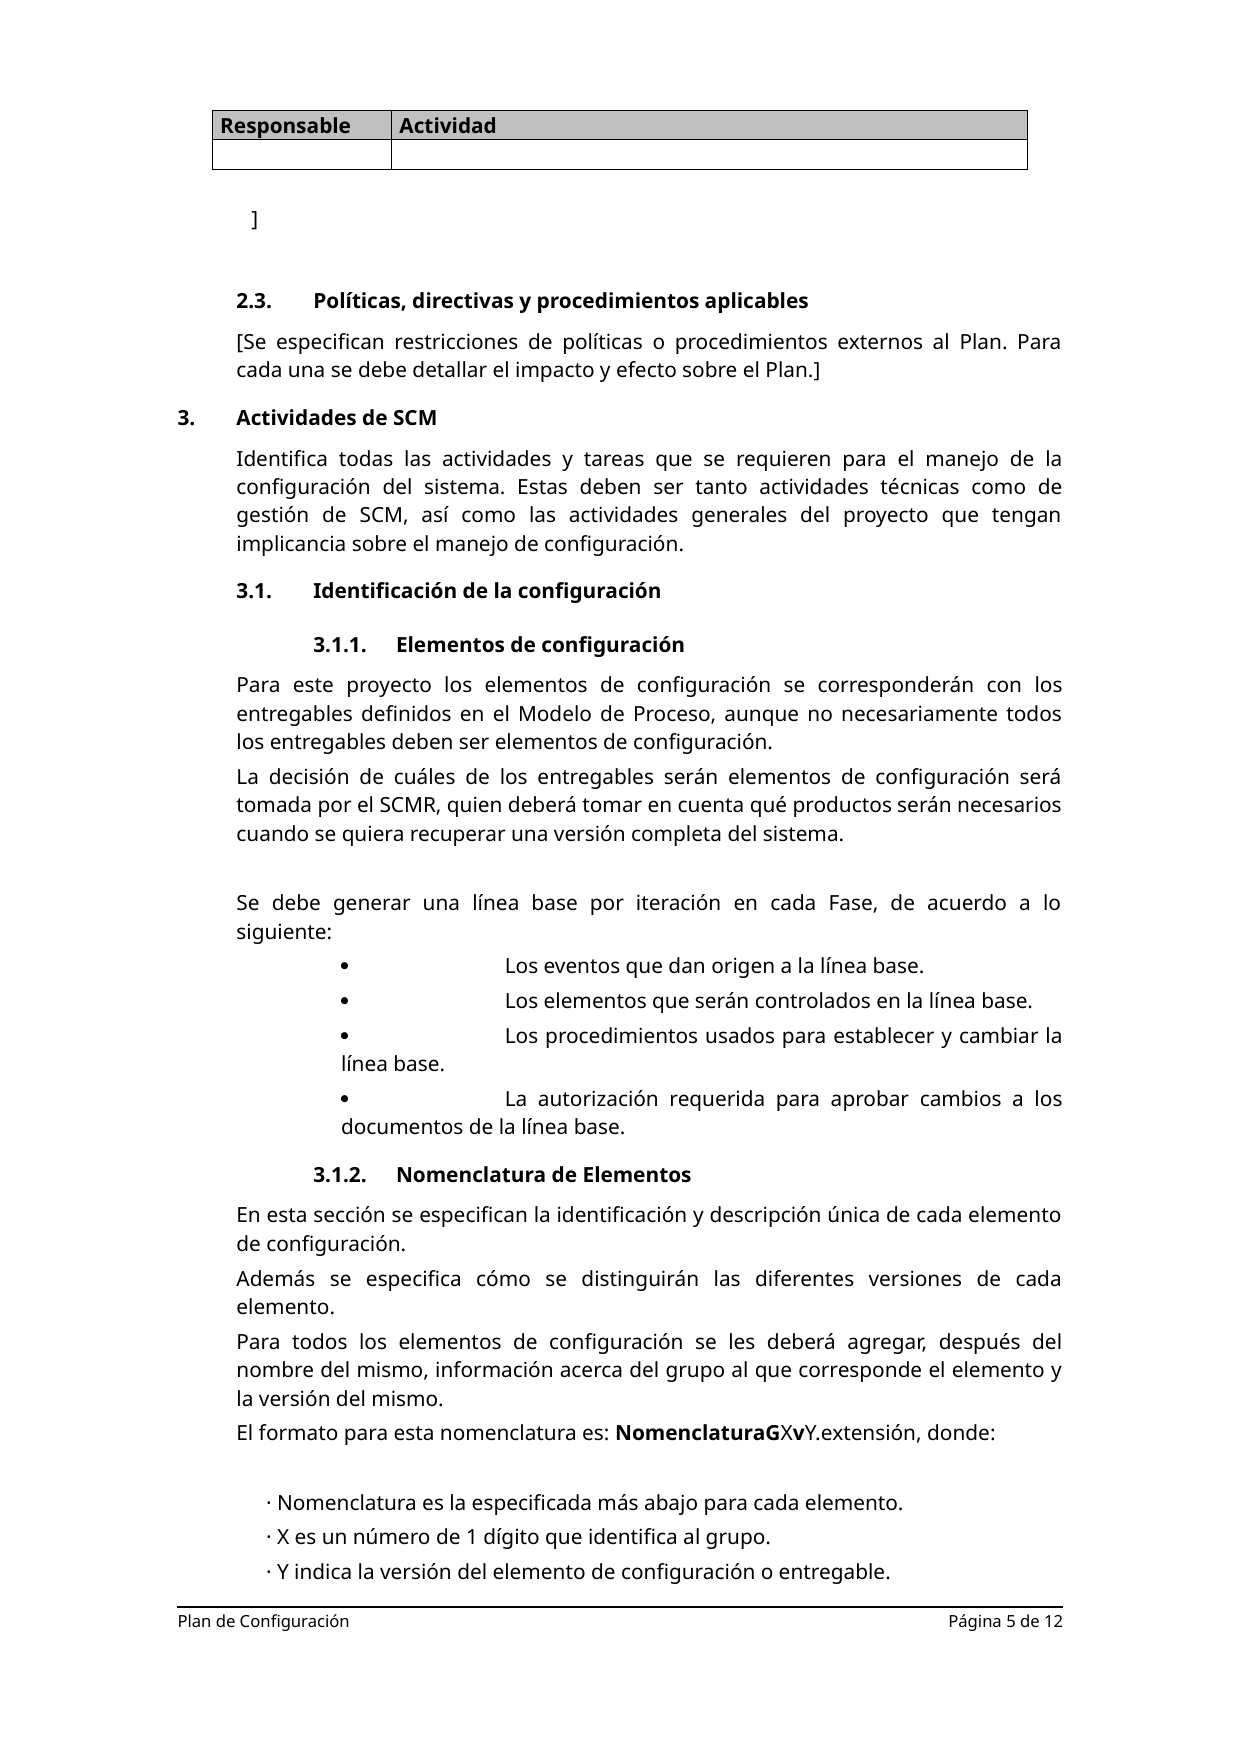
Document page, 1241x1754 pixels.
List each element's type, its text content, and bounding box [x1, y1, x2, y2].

text Para todos los elementos de configuración se les deberá agregar, después del nombre del mismo, información acerca del grupo al que corresponde el elemento y la versión del mismo. [236, 1327, 1063, 1412]
list Los procedimientos usados para establecer y cambiar la línea base. [341, 1021, 1063, 1078]
text [Se especifican restricciones de políticas o procedimientos externos al Plan. Para cada una se debe detallar el impacto y efecto sobre el Plan.] [236, 327, 1063, 384]
list Elementos de configuración [313, 630, 1063, 658]
text La decisión de cuáles de los entregables serán elementos de configuración será tomada por el SCMR, quien deberá tomar en cuenta qué productos serán necesarios cuando se quiera recuperar una versión completa del sistema. [236, 762, 1063, 847]
list Políticas, directivas y procedimientos aplicables [236, 286, 1063, 315]
text · Y indica la versión del elemento de configuración o entregable. [266, 1557, 1063, 1586]
list Los elementos que serán controlados en la línea base. [341, 986, 1063, 1015]
list Actividades de SCM [177, 403, 1063, 431]
table_cell [392, 140, 1027, 169]
text En esta sección se especifican la identificación y descripción única de cada elemento de configuración. [236, 1201, 1063, 1257]
list La autorización requerida para aprobar cambios a los documentos de la línea base. [341, 1084, 1063, 1141]
list Identificación de la configuración [236, 576, 1063, 605]
text · X es un número de 1 dígito que identifica al grupo. [266, 1522, 1063, 1551]
table_header Actividad [392, 111, 1027, 139]
text ] [251, 204, 1063, 233]
text Para este proyecto los elementos de configuración se corresponderán con los entregables definidos en el Modelo de Proceso, aunque no necesariamente todos los entregables deben ser elementos de configuración. [236, 671, 1063, 756]
text · Nomenclatura es la especificada más abajo para cada elemento. [266, 1488, 1063, 1516]
text Además se especifica cómo se distinguirán las diferentes versiones de cada elemento. [236, 1264, 1063, 1321]
list Los eventos que dan origen a la línea base. [341, 952, 1063, 980]
text El formato para esta nomenclatura es: NomenclaturaGXvY.extensión, donde: [236, 1418, 1063, 1447]
table_cell [213, 140, 391, 169]
text Identifica todas las actividades y tareas que se requieren para el manejo de la configuración del sistema. Estas deben ser tanto actividades técnicas como de gestión de SCM, así como las actividades generales del proyecto que tengan implicancia sobre el manejo de configuración. [236, 444, 1063, 557]
text Se debe generar una línea base por iteración en cada Fase, de acuerdo a lo siguiente: [236, 888, 1063, 945]
table_header Responsable [213, 111, 391, 139]
list Nomenclatura de Elementos [313, 1160, 1063, 1188]
